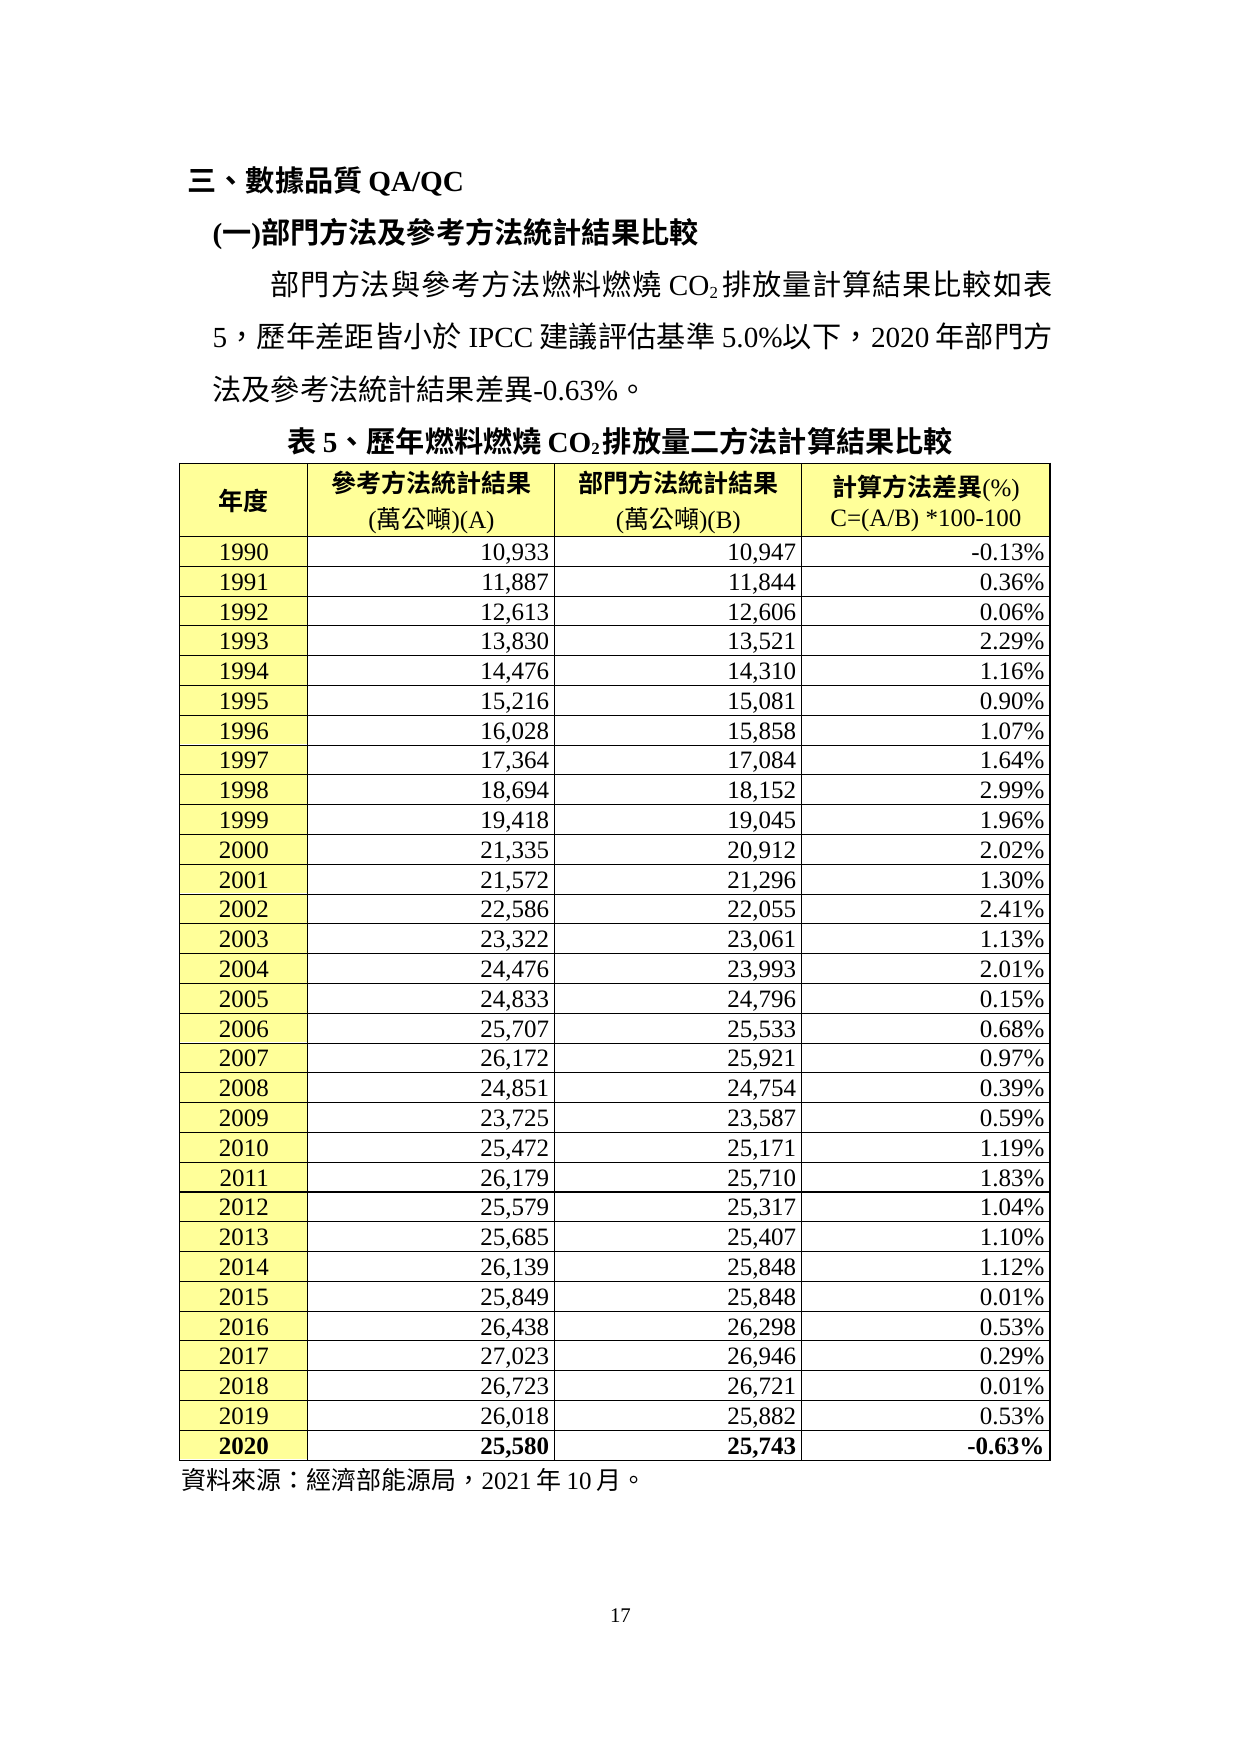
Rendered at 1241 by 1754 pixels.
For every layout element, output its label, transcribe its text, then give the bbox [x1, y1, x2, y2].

table_cell 1.12% [802, 1252, 1049, 1281]
table_cell 27,023 [308, 1341, 554, 1370]
table_cell 2.01% [802, 954, 1049, 983]
table_cell 24,833 [308, 984, 554, 1013]
table_cell 21,572 [308, 865, 554, 893]
table_cell 2003 [180, 924, 307, 953]
table_cell 26,721 [555, 1371, 801, 1400]
table_cell 11,844 [555, 567, 801, 596]
table_cell 23,587 [555, 1103, 801, 1132]
table_cell 10,933 [308, 537, 554, 566]
table_cell 0.29% [802, 1341, 1049, 1370]
table_cell 0.01% [802, 1282, 1049, 1311]
table_cell 24,851 [308, 1073, 554, 1102]
table_cell 23,993 [555, 954, 801, 983]
table_cell 18,694 [308, 775, 554, 804]
table_cell -0.63% [802, 1431, 1049, 1459]
table_cell 15,081 [555, 686, 801, 715]
table_cell 26,139 [308, 1252, 554, 1281]
table_cell 17,364 [308, 746, 554, 774]
table_cell 22,055 [555, 895, 801, 923]
table_cell 24,754 [555, 1073, 801, 1102]
table_cell 2016 [180, 1312, 307, 1340]
table_cell 25,407 [555, 1222, 801, 1251]
table_cell 17,084 [555, 746, 801, 774]
table_cell 19,418 [308, 805, 554, 834]
table_cell 0.39% [802, 1073, 1049, 1102]
table_cell 22,586 [308, 895, 554, 923]
table_cell 1995 [180, 686, 307, 715]
table_cell 1.07% [802, 716, 1049, 744]
table_cell 19,045 [555, 805, 801, 834]
table_cell 0.15% [802, 984, 1049, 1013]
table_cell 12,613 [308, 597, 554, 625]
table_cell 1.10% [802, 1222, 1049, 1251]
table_cell 13,830 [308, 626, 554, 655]
table_cell -0.13% [802, 537, 1049, 566]
table_cell 2018 [180, 1371, 307, 1400]
table_cell 26,438 [308, 1312, 554, 1340]
table_cell 12,606 [555, 597, 801, 625]
table_cell 25,685 [308, 1222, 554, 1251]
table_cell 0.53% [802, 1312, 1049, 1340]
table_cell 21,335 [308, 835, 554, 864]
table_cell 2008 [180, 1073, 307, 1102]
table_cell 25,472 [308, 1133, 554, 1162]
table_cell 24,476 [308, 954, 554, 983]
table_cell 23,322 [308, 924, 554, 953]
text 資料來源：經濟部能源局，2021年10月。 [181, 1461, 1053, 1497]
table_cell 26,298 [555, 1312, 801, 1340]
table_cell 2002 [180, 895, 307, 923]
table_cell 1990 [180, 537, 307, 566]
table_cell 2014 [180, 1252, 307, 1281]
table_cell 2.41% [802, 895, 1049, 923]
table_cell 0.90% [802, 686, 1049, 715]
table_header 年度 [180, 464, 307, 536]
table_cell 1993 [180, 626, 307, 655]
table_cell 25,921 [555, 1044, 801, 1072]
table_cell 2011 [180, 1163, 307, 1191]
table_header 參考方法統計結果 (萬公噸)(A) [308, 464, 554, 536]
table_cell 2010 [180, 1133, 307, 1162]
table_cell 10,947 [555, 537, 801, 566]
table_cell 16,028 [308, 716, 554, 744]
table_cell 1.19% [802, 1133, 1049, 1162]
table_cell 2001 [180, 865, 307, 893]
table_cell 25,580 [308, 1431, 554, 1459]
table_cell 0.53% [802, 1401, 1049, 1430]
table_cell 2006 [180, 1014, 307, 1042]
table_header 計算方法差異(%) C=(A/B) *100-100 [802, 464, 1049, 536]
table_cell 25,579 [308, 1193, 554, 1221]
table_cell 25,848 [555, 1282, 801, 1311]
table_cell 0.01% [802, 1371, 1049, 1400]
table_cell 25,848 [555, 1252, 801, 1281]
table_cell 1999 [180, 805, 307, 834]
text 部門方法與參考方法燃料燃燒CO2排放量計算結果比較如表5，歷年差距皆小於IPCC建議評估基準5.0%以下，2020年部門方法及參考法統計結果差異-0.63%。 [212, 254, 1053, 410]
table_cell 25,743 [555, 1431, 801, 1459]
table_cell 2019 [180, 1401, 307, 1430]
table_cell 18,152 [555, 775, 801, 804]
table_cell 1992 [180, 597, 307, 625]
table_cell 0.97% [802, 1044, 1049, 1072]
table_cell 0.59% [802, 1103, 1049, 1132]
text 三、數據品質QA/QC [187, 150, 1053, 202]
table_cell 2009 [180, 1103, 307, 1132]
table_cell 0.36% [802, 567, 1049, 596]
table_cell 25,533 [555, 1014, 801, 1042]
table_cell 2012 [180, 1193, 307, 1221]
table_cell 2005 [180, 984, 307, 1013]
table_cell 14,476 [308, 656, 554, 685]
table_cell 2020 [180, 1431, 307, 1459]
table_cell 15,216 [308, 686, 554, 715]
table_cell 24,796 [555, 984, 801, 1013]
table_cell 1998 [180, 775, 307, 804]
table_cell 2004 [180, 954, 307, 983]
table_cell 1997 [180, 746, 307, 774]
table_cell 25,171 [555, 1133, 801, 1162]
table_cell 26,946 [555, 1341, 801, 1370]
table_cell 20,912 [555, 835, 801, 864]
table_cell 25,882 [555, 1401, 801, 1430]
table_cell 2007 [180, 1044, 307, 1072]
table_cell 15,858 [555, 716, 801, 744]
table_cell 2015 [180, 1282, 307, 1311]
table_cell 26,723 [308, 1371, 554, 1400]
table_cell 26,179 [308, 1163, 554, 1191]
table_cell 2000 [180, 835, 307, 864]
table_cell 1.13% [802, 924, 1049, 953]
table_cell 1.30% [802, 865, 1049, 893]
table_cell 14,310 [555, 656, 801, 685]
table_cell 25,710 [555, 1163, 801, 1191]
table_cell 1.64% [802, 746, 1049, 774]
table_cell 0.06% [802, 597, 1049, 625]
table_cell 25,707 [308, 1014, 554, 1042]
table_cell 1.83% [802, 1163, 1049, 1191]
table_header 部門方法統計結果 (萬公噸)(B) [555, 464, 801, 536]
table_cell 1.96% [802, 805, 1049, 834]
table_cell 1996 [180, 716, 307, 744]
table_cell 1.16% [802, 656, 1049, 685]
table_cell 2013 [180, 1222, 307, 1251]
table_cell 0.68% [802, 1014, 1049, 1042]
table_cell 2017 [180, 1341, 307, 1370]
table_cell 25,317 [555, 1193, 801, 1221]
table_cell 2.02% [802, 835, 1049, 864]
table_cell 21,296 [555, 865, 801, 893]
table_cell 1994 [180, 656, 307, 685]
table_cell 11,887 [308, 567, 554, 596]
table_cell 23,061 [555, 924, 801, 953]
table_cell 23,725 [308, 1103, 554, 1132]
table_cell 26,018 [308, 1401, 554, 1430]
text 表5、歷年燃料燃燒CO2排放量二方法計算結果比較 [187, 410, 1053, 462]
table_cell 26,172 [308, 1044, 554, 1072]
table_cell 2.99% [802, 775, 1049, 804]
table_cell 25,849 [308, 1282, 554, 1311]
table_cell 1.04% [802, 1193, 1049, 1221]
table_cell 1991 [180, 567, 307, 596]
table_cell 2.29% [802, 626, 1049, 655]
table_cell 13,521 [555, 626, 801, 655]
text (一)部門方法及參考方法統計結果比較 [212, 202, 1053, 254]
